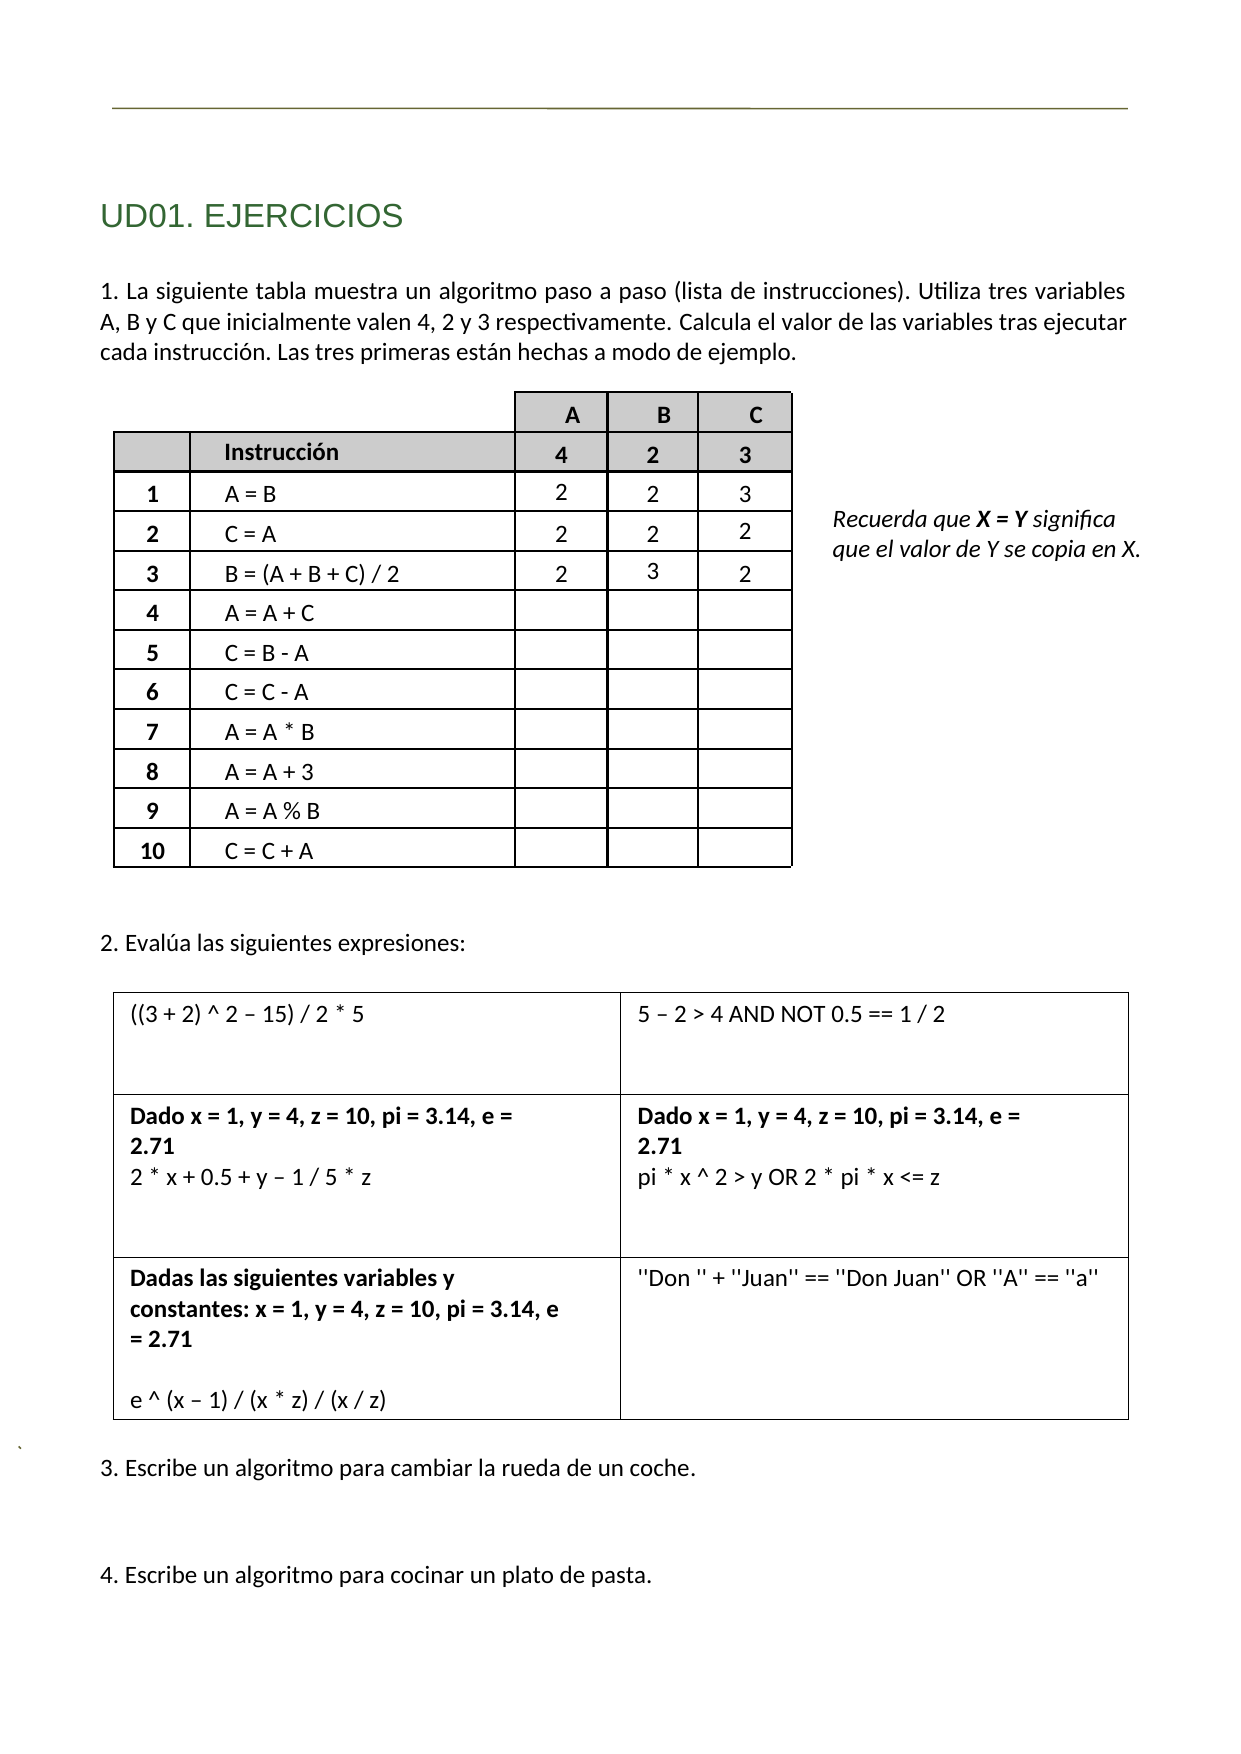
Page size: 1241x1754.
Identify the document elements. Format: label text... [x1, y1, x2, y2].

table_cell [793, 829, 1156, 866]
text 1. La siguiente tabla muestra un algoritmo paso a paso (lista de instrucciones). Utiliza tres variables A, B y C que inicialmente valen 4, 2 y 3 respectivamente. Calcula el valor de las variables tras ejecutar cada instrucción. Las tres primeras están hechas a modo de ejemplo. [100, 276, 1127, 367]
table_cell [609, 631, 697, 668]
table_header 5 – 2 > 4 AND NOT 0.5 == 1 / 2 [621, 993, 1128, 1094]
table_header A [516, 393, 606, 431]
table_cell C = B - A [191, 631, 514, 668]
table_cell 1 [115, 473, 189, 510]
table_cell A = A + 3 [191, 750, 514, 787]
text 2. Evalúa las siguientes expresiones: [100, 927, 1127, 958]
table_cell [699, 710, 791, 747]
table_cell 7 [115, 710, 189, 747]
table_cell 2 [609, 512, 697, 549]
table_cell 4 [115, 591, 189, 629]
table_cell [793, 750, 1156, 787]
table_cell [516, 591, 606, 629]
table_cell [699, 750, 791, 787]
text 3. Escribe un algoritmo para cambiar la rueda de un coche. [100, 1452, 1127, 1482]
table_cell [115, 433, 189, 470]
table_cell [609, 670, 697, 708]
table_cell 10 [115, 829, 189, 866]
table_cell 2 [699, 512, 791, 549]
table_cell [516, 750, 606, 787]
table_header [793, 393, 1156, 431]
table_header ((3 + 2) ^ 2 – 15) / 2 * 5 [114, 993, 620, 1094]
table_cell C = A [191, 512, 514, 549]
table_cell 3 [609, 552, 697, 589]
table_cell 9 [115, 789, 189, 827]
table_header C [699, 393, 791, 431]
table_cell [516, 789, 606, 827]
table_cell [516, 710, 606, 747]
table_cell C = C - A [191, 670, 514, 708]
table_cell [793, 433, 1156, 470]
table_cell [699, 829, 791, 866]
table_cell A = A * B [191, 710, 514, 747]
table_cell [609, 710, 697, 747]
table_header [115, 393, 189, 431]
table_cell [516, 670, 606, 708]
table_cell Dado x = 1, y = 4, z = 10, pi = 3.14, e = 2.71 pi * x ^ 2 > y OR 2 * pi * x <= z [621, 1095, 1128, 1256]
table_cell 2 [609, 433, 697, 470]
table_cell [609, 829, 697, 866]
table_header [191, 393, 514, 431]
table_cell [609, 789, 697, 827]
table_cell Recuerda que X = Y significa que el valor de Y se copia en X. [793, 473, 1156, 589]
table_cell Dado x = 1, y = 4, z = 10, pi = 3.14, e = 2.71 2 * x + 0.5 + y – 1 / 5 * z [114, 1095, 620, 1256]
table_cell 2 [516, 473, 606, 510]
table_cell [699, 631, 791, 668]
table_cell [793, 710, 1156, 747]
table_cell [699, 591, 791, 629]
table_cell [699, 670, 791, 708]
table_cell B = (A + B + C) / 2 [191, 552, 514, 589]
text 4. Escribe un algoritmo para cocinar un plato de pasta. [100, 1560, 1127, 1590]
table_cell 6 [115, 670, 189, 708]
table_cell [793, 591, 1156, 629]
table_cell 2 [516, 552, 606, 589]
table_cell 2 [115, 512, 189, 549]
table_cell 2 [699, 552, 791, 589]
table_cell A = A + C [191, 591, 514, 629]
text UD01. EJERCICIOS [100, 196, 1127, 234]
table_header B [609, 393, 697, 431]
table_cell [516, 829, 606, 866]
table_cell A = B [191, 473, 514, 510]
table_cell ''Don '' + ''Juan'' == ''Don Juan'' OR ''A'' == ''a'' [621, 1258, 1128, 1419]
table_cell 5 [115, 631, 189, 668]
table_cell [699, 789, 791, 827]
table_cell [793, 631, 1156, 668]
table_cell 4 [516, 433, 606, 470]
table_cell [609, 750, 697, 787]
table_cell 2 [609, 473, 697, 510]
table_cell 3 [115, 552, 189, 589]
table_cell [516, 631, 606, 668]
table_cell [793, 789, 1156, 827]
table_cell 2 [516, 512, 606, 549]
table_cell A = A % B [191, 789, 514, 827]
table_cell Dadas las siguientes variables y constantes: x = 1, y = 4, z = 10, pi = 3.14, e = 2.71 e ^ (x – 1) / (x * z) / (x / z) [114, 1258, 620, 1419]
table_cell C = C + A [191, 829, 514, 866]
table_cell Instrucción [191, 433, 514, 470]
table_cell 3 [699, 473, 791, 510]
table_cell 3 [699, 433, 791, 470]
table_cell [609, 591, 697, 629]
table_cell 8 [115, 750, 189, 787]
table_cell [793, 670, 1156, 708]
